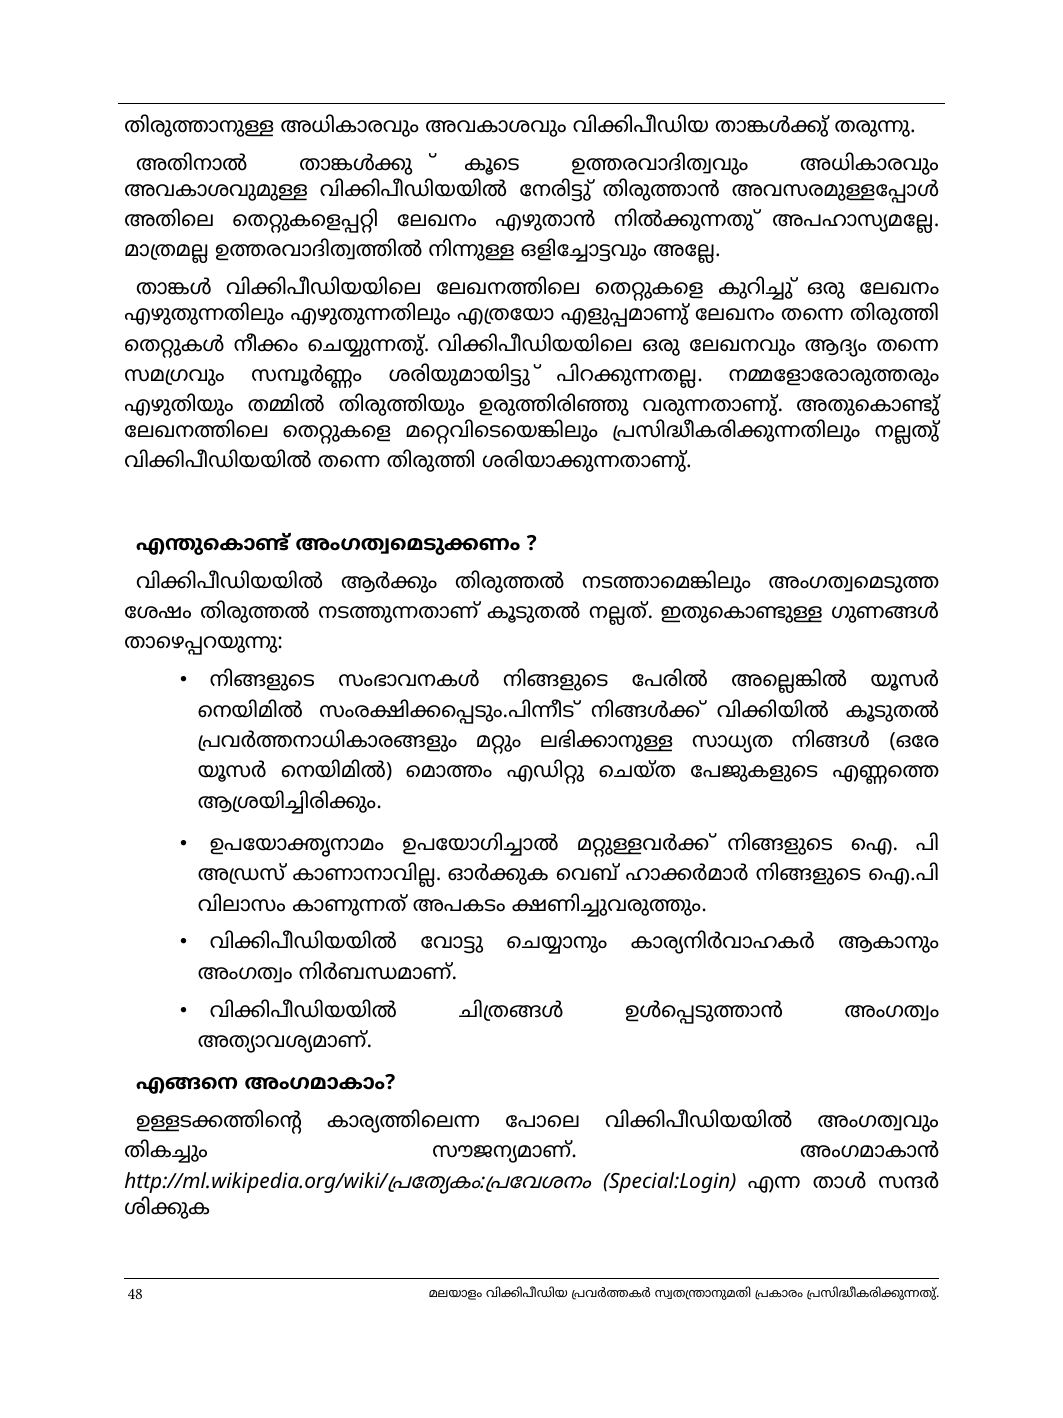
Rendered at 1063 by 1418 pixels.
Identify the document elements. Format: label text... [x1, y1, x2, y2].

list ഉപയോക്തൃനാമം ഉപയോഗിച്ചാല്‍ മറ്റുള്ളവര്‍ക്ക്‌ നിങ്ങളുടെ ഐ. പി അഡ്രസ്‌ കാണാനാവില്ല. ഓര്‍ക്കുക വെബ്‌ ഹാക്കര്‍മാര്‍ നിങ്ങളുടെ ഐ.പി വിലാസം കാണുന്നത്‌ അപകടം ക്ഷണിച്ചുവരുത്തും. [168, 828, 939, 919]
text അതിനാല്‍ താങ്കള്‍ക്കു് കൂടെ ഉത്തരവാദിത്വവും അധികാരവും അവകാശവുമുള്ള വിക്കിപീഡിയയില്‍ നേരിട്ടു് തിരുത്താന്‍ അവസരമുള്ളപ്പോള്‍ അതിലെ തെറ്റുകളെപ്പറ്റി ലേഖനം എഴുതാന്‍ നില്‍ക്കുന്നതു് അപഹാസ്യമല്ലേ. മാത്രമല്ല ഉത്തരവാദിത്വത്തില്‍ നിന്നുള്ള ഒളിച്ചോട്ടവും അല്ലേ. [124, 152, 939, 265]
list വിക്കിപീഡിയയില്‍ വോട്ടു ചെയ്യാനും കാര്യനിര്‍വാഹകര്‍ ആകാനും അംഗത്വം നിര്‍ബന്ധമാണ്‌. [168, 931, 939, 987]
list നിങ്ങളുടെ സംഭാവനകള്‍ നിങ്ങളുടെ പേരില്‍ അല്ലെങ്കില്‍ യൂസര്‍ നെയിമില്‍ സംരക്ഷിക്കപ്പെടും.പിന്നീട് നിങ്ങള്‍ക്ക് വിക്കിയില്‍ കൂടുതല്‍ പ്രവര്‍ത്തനാധികാരങ്ങളും മറ്റും ലഭിക്കാനുള്ള സാധ്യത നിങ്ങള്‍ (ഒരേ യൂസര്‍ നെയിമില്‍) മൊത്തം എഡിറ്റു ചെയ്ത പേജുകളുടെ എണ്ണത്തെ ആശ്രയിച്ചിരിക്കും. [168, 669, 939, 816]
text താങ്കള്‍ വിക്കിപീഡിയയിലെ ലേഖനത്തിലെ തെറ്റുകളെ കുറിച്ചു് ഒരു ലേഖനം എഴുതുന്നതിലും എഴുതുന്നതിലും എത്രയോ എളുപ്പമാണു് ലേഖനം തന്നെ തിരുത്തി തെറ്റുകള്‍ നീക്കം ചെയ്യുന്നതു്. വിക്കിപീഡിയയിലെ ഒരു ലേഖനവും ആദ്യം തന്നെ സമഗ്രവും സമ്പൂര്‍ണ്ണം ശരിയുമായിട്ടു് പിറക്കുന്നതല്ല. നമ്മളോരോരുത്തരും എഴുതിയും തമ്മില്‍ തിരുത്തിയും ഉരുത്തിരിഞ്ഞു വരുന്നതാണു്. അതുകൊണ്ടു് ലേഖനത്തിലെ തെറ്റുകളെ മറ്റെവിടെയെങ്കിലും പ്രസിദ്ധീകരിക്കുന്നതിലും നല്ലതു് വിക്കിപീഡിയയില്‍ തന്നെ തിരുത്തി ശരിയാക്കുന്നതാണു്. [124, 277, 939, 476]
text തിരുത്താനുള്ള അധികാരവും അവകാശവും വിക്കിപീഡിയ താങ്കള്‍ക്കു് തരുന്നു. [124, 110, 939, 140]
list വിക്കിപീഡിയയില്‍ ചിത്രങ്ങള്‍ ഉള്‍പ്പെടുത്താന്‍ അംഗത്വം അത്യാവശ്യമാണ്‌. [168, 999, 939, 1055]
text ഉള്ളടക്കത്തിന്റെ കാര്യത്തിലെന്ന പോലെ വിക്കിപീഡിയയില്‍ അംഗത്വവും തികച്ചും സൗജന്യമാണ്‌. അംഗമാകാന്‍ http://ml.wikipedia.org/wiki/പ്രത്യേകം:പ്രവേശനം (Special:Login) എന്ന താള്‍ സന്ദര്‍ശിക്കുക [124, 1109, 939, 1222]
subtitle എങ്ങനെ അംഗമാകാം? [124, 1067, 939, 1098]
text വിക്കിപീഡിയയില്‍ ആര്‍ക്കും തിരുത്തല്‍ നടത്താമെങ്കിലും അംഗത്വമെടുത്ത ശേഷം തിരുത്തല്‍ നടത്തുന്നതാണ്‌ കൂടുതല്‍ നല്ലത്‌. ഇതുകൊണ്ടുള്ള ഗുണങ്ങള്‍ താഴെപ്പറയുന്നു: [124, 570, 939, 657]
subtitle എന്തുകൊണ്ട്‌ അംഗത്വമെടുക്കണം ? [124, 528, 939, 558]
